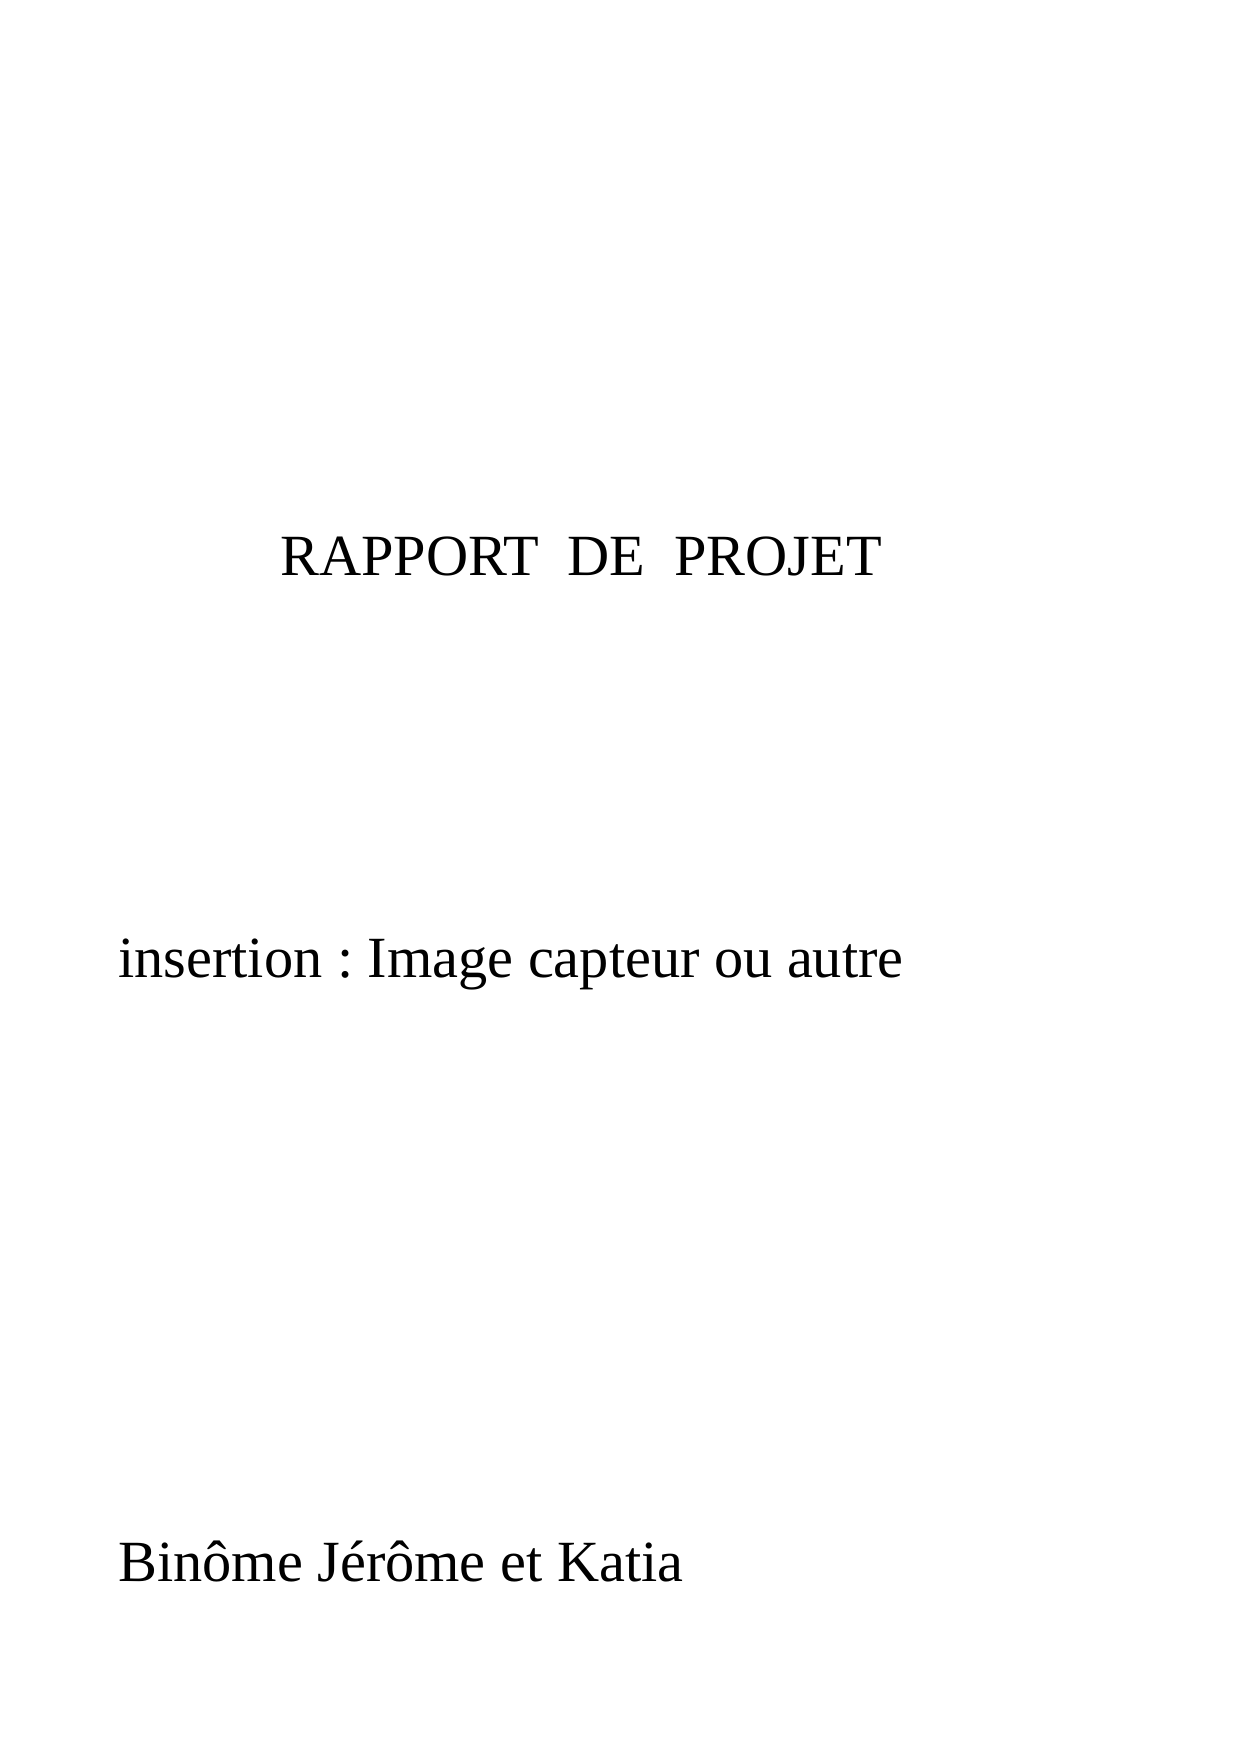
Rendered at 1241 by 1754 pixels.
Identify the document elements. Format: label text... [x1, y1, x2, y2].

text RAPPORT DE PROJET [118, 521, 1122, 588]
text Binôme Jérôme et Katia [118, 1527, 1122, 1594]
text insertion : Image capteur ou autre [118, 923, 1122, 990]
